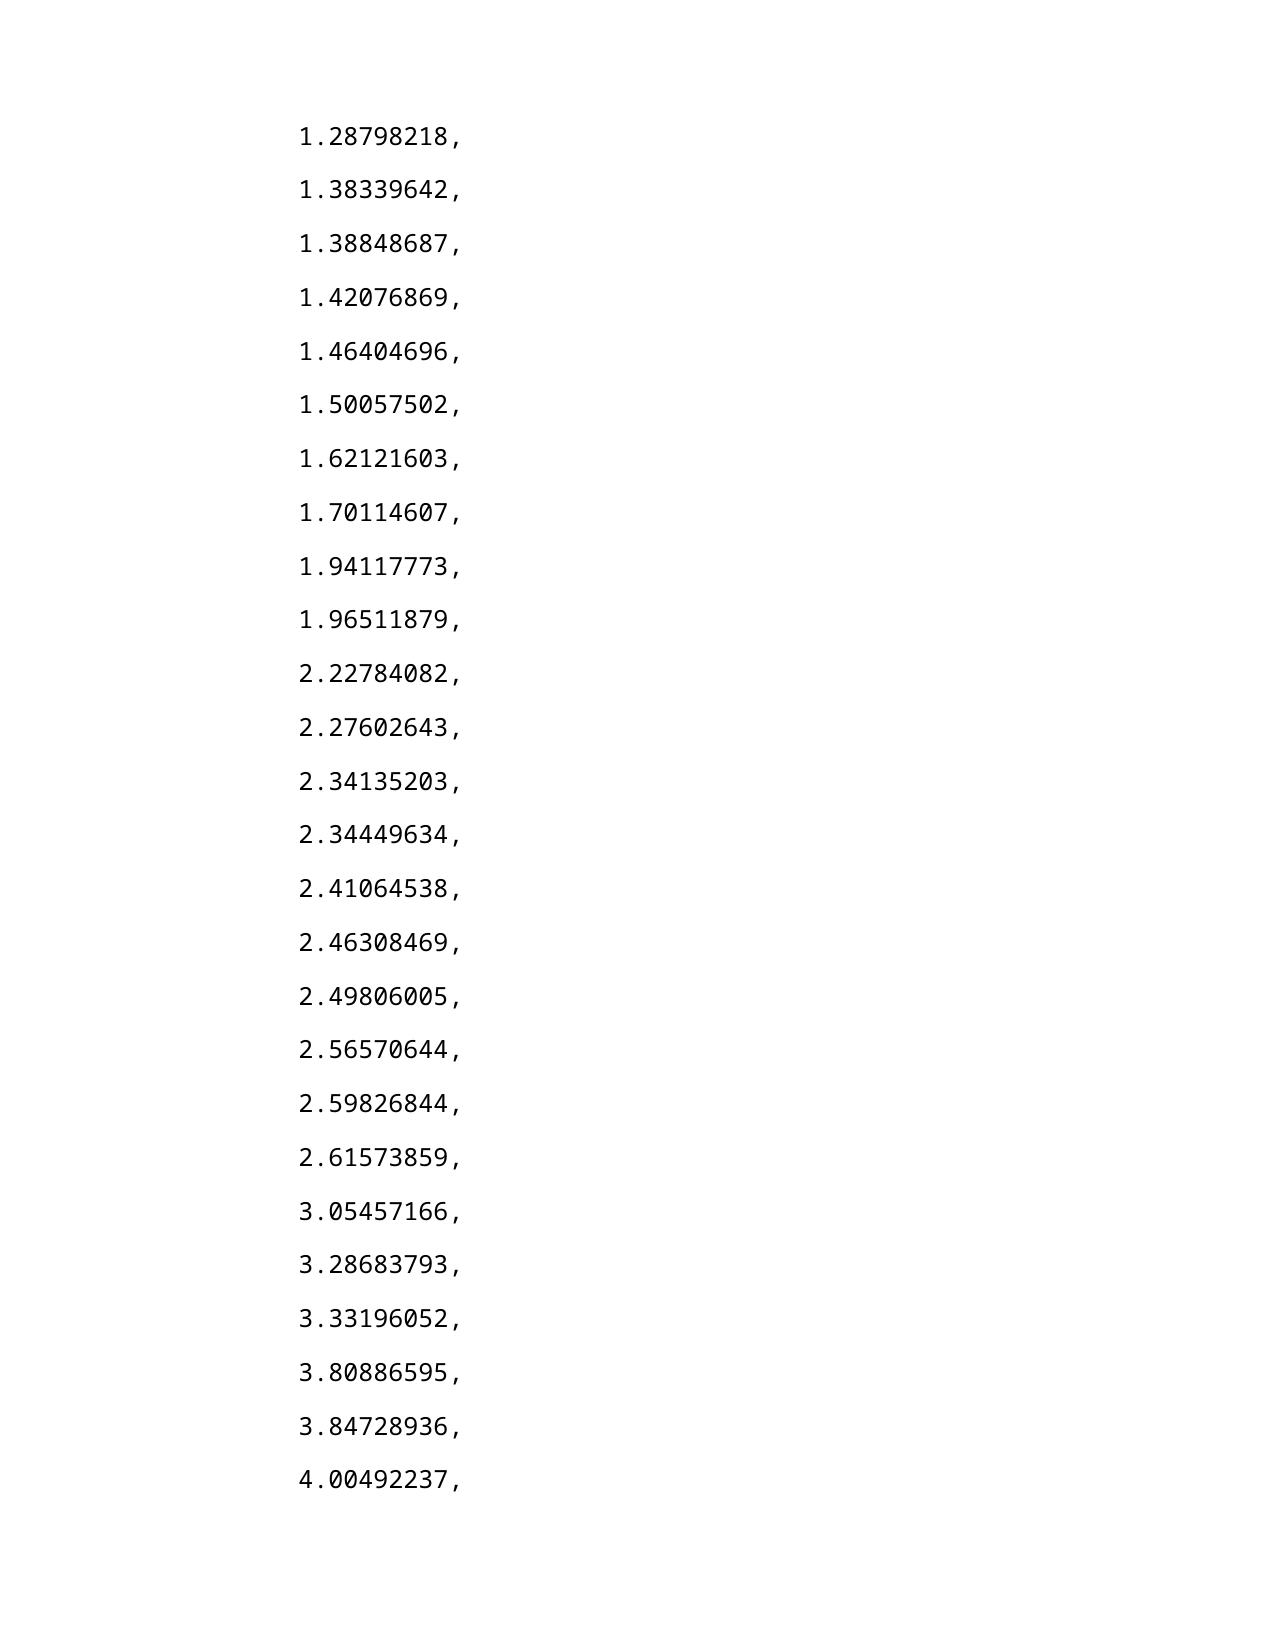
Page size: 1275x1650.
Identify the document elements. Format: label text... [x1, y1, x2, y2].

text 4.00492237, [118, 1462, 1157, 1496]
text 2.46308469, [118, 924, 1157, 958]
text 2.49806005, [118, 978, 1157, 1012]
text 3.80886595, [118, 1354, 1157, 1388]
text 3.28683793, [118, 1247, 1157, 1281]
text 1.50057502, [118, 387, 1157, 421]
text 2.61573859, [118, 1139, 1157, 1173]
text 2.56570644, [118, 1032, 1157, 1066]
text 2.41064538, [118, 871, 1157, 905]
text 2.59826844, [118, 1086, 1157, 1120]
text 1.46404696, [118, 333, 1157, 367]
text 1.70114607, [118, 494, 1157, 528]
text 2.34135203, [118, 763, 1157, 797]
text 2.34449634, [118, 817, 1157, 851]
text 2.27602643, [118, 709, 1157, 743]
text 1.96511879, [118, 602, 1157, 636]
text 2.22784082, [118, 656, 1157, 690]
text 1.62121603, [118, 441, 1157, 475]
text 1.42076869, [118, 279, 1157, 313]
text 3.84728936, [118, 1408, 1157, 1442]
text 3.05457166, [118, 1193, 1157, 1227]
text 3.33196052, [118, 1301, 1157, 1335]
text 1.38339642, [118, 172, 1157, 206]
text 1.38848687, [118, 226, 1157, 260]
text 1.94117773, [118, 548, 1157, 582]
text 1.28798218, [118, 118, 1157, 152]
